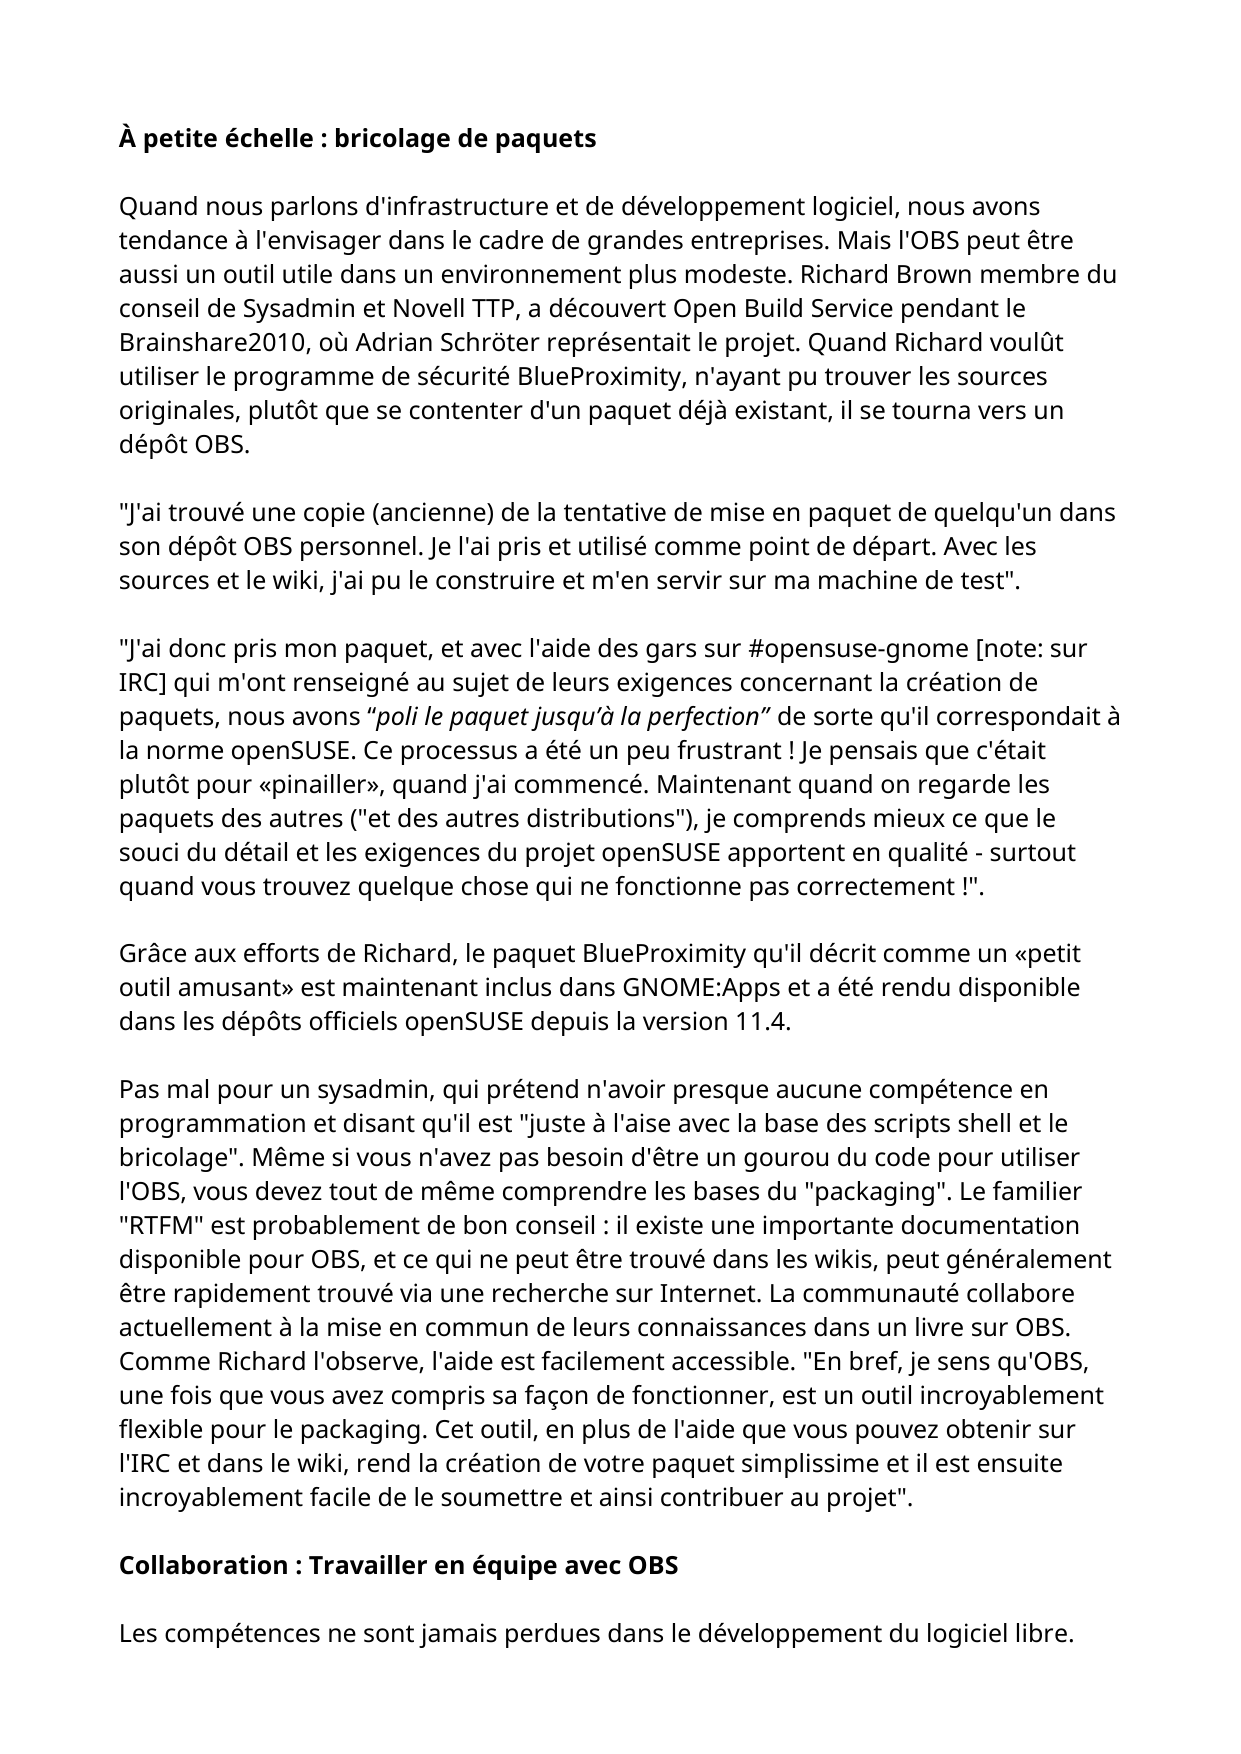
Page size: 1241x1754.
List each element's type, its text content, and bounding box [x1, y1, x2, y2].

text À petite échelle : bricolage de paquets Quand nous parlons d'infrastructure et de développement logiciel, nous avons tendance à l'envisager dans le cadre de grandes entreprises. Mais l'OBS peut être aussi un outil utile dans un environnement plus modeste. Richard Brown membre du conseil de Sysadmin et Novell TTP, a découvert Open Build Service pendant le Brainshare2010, où Adrian Schröter représentait le projet. Quand Richard voulût utiliser le programme de sécurité BlueProximity, n'ayant pu trouver les sources originales, plutôt que se contenter d'un paquet déjà existant, il se tourna vers un dépôt OBS. "J'ai trouvé une copie (ancienne) de la tentative de mise en paquet de quelqu'un dans son dépôt OBS personnel. Je l'ai pris et utilisé comme point de départ. Avec les sources et le wiki, j'ai pu le construire et m'en servir sur ma machine de test". "J'ai donc pris mon paquet, et avec l'aide des gars sur #opensuse-gnome [note: sur IRC] qui m'ont renseigné au sujet de leurs exigences concernant la création de paquets, nous avons “poli le paquet jusqu’à la perfection” de sorte qu'il correspondait à la norme openSUSE. Ce processus a été un peu frustrant ! Je pensais que c'était plutôt pour «pinailler», quand j'ai commencé. Maintenant quand on regarde les paquets des autres ("et des autres distributions"), je comprends mieux ce que le souci du détail et les exigences du projet openSUSE apportent en qualité - surtout quand vous trouvez quelque chose qui ne fonctionne pas correctement !". Grâce aux efforts de Richard, le paquet BlueProximity qu'il décrit comme un «petit outil amusant» est maintenant inclus dans GNOME:Apps et a été rendu disponible dans les dépôts officiels openSUSE depuis la version 11.4. Pas mal pour un sysadmin, qui prétend n'avoir presque aucune compétence en programmation et disant qu'il est "juste à l'aise avec la base des scripts shell et le bricolage". Même si vous n'avez pas besoin d'être un gourou du code pour utiliser l'OBS, vous devez tout de même comprendre les bases du "packaging". Le familier "RTFM" est probablement de bon conseil : il existe une importante documentation disponible pour OBS, et ce qui ne peut être trouvé dans les wikis, peut généralement être rapidement trouvé via une recherche sur Internet. La communauté collabore actuellement à la mise en commun de leurs connaissances dans un livre sur OBS. Comme Richard l'observe, l'aide est facilement accessible. "En bref, je sens qu'OBS, une fois que vous avez compris sa façon de fonctionner, est un outil incroyablement flexible pour le packaging. Cet outil, en plus de l'aide que vous pouvez obtenir sur l'IRC et dans le wiki, rend la création de votre paquet simplissime et il est ensuite incroyablement facile de le soumettre et ainsi contribuer au projet". Collaboration : Travailler en équipe avec OBS Les compétences ne sont jamais perdues dans le développement du logiciel libre. [119, 87, 1121, 1649]
